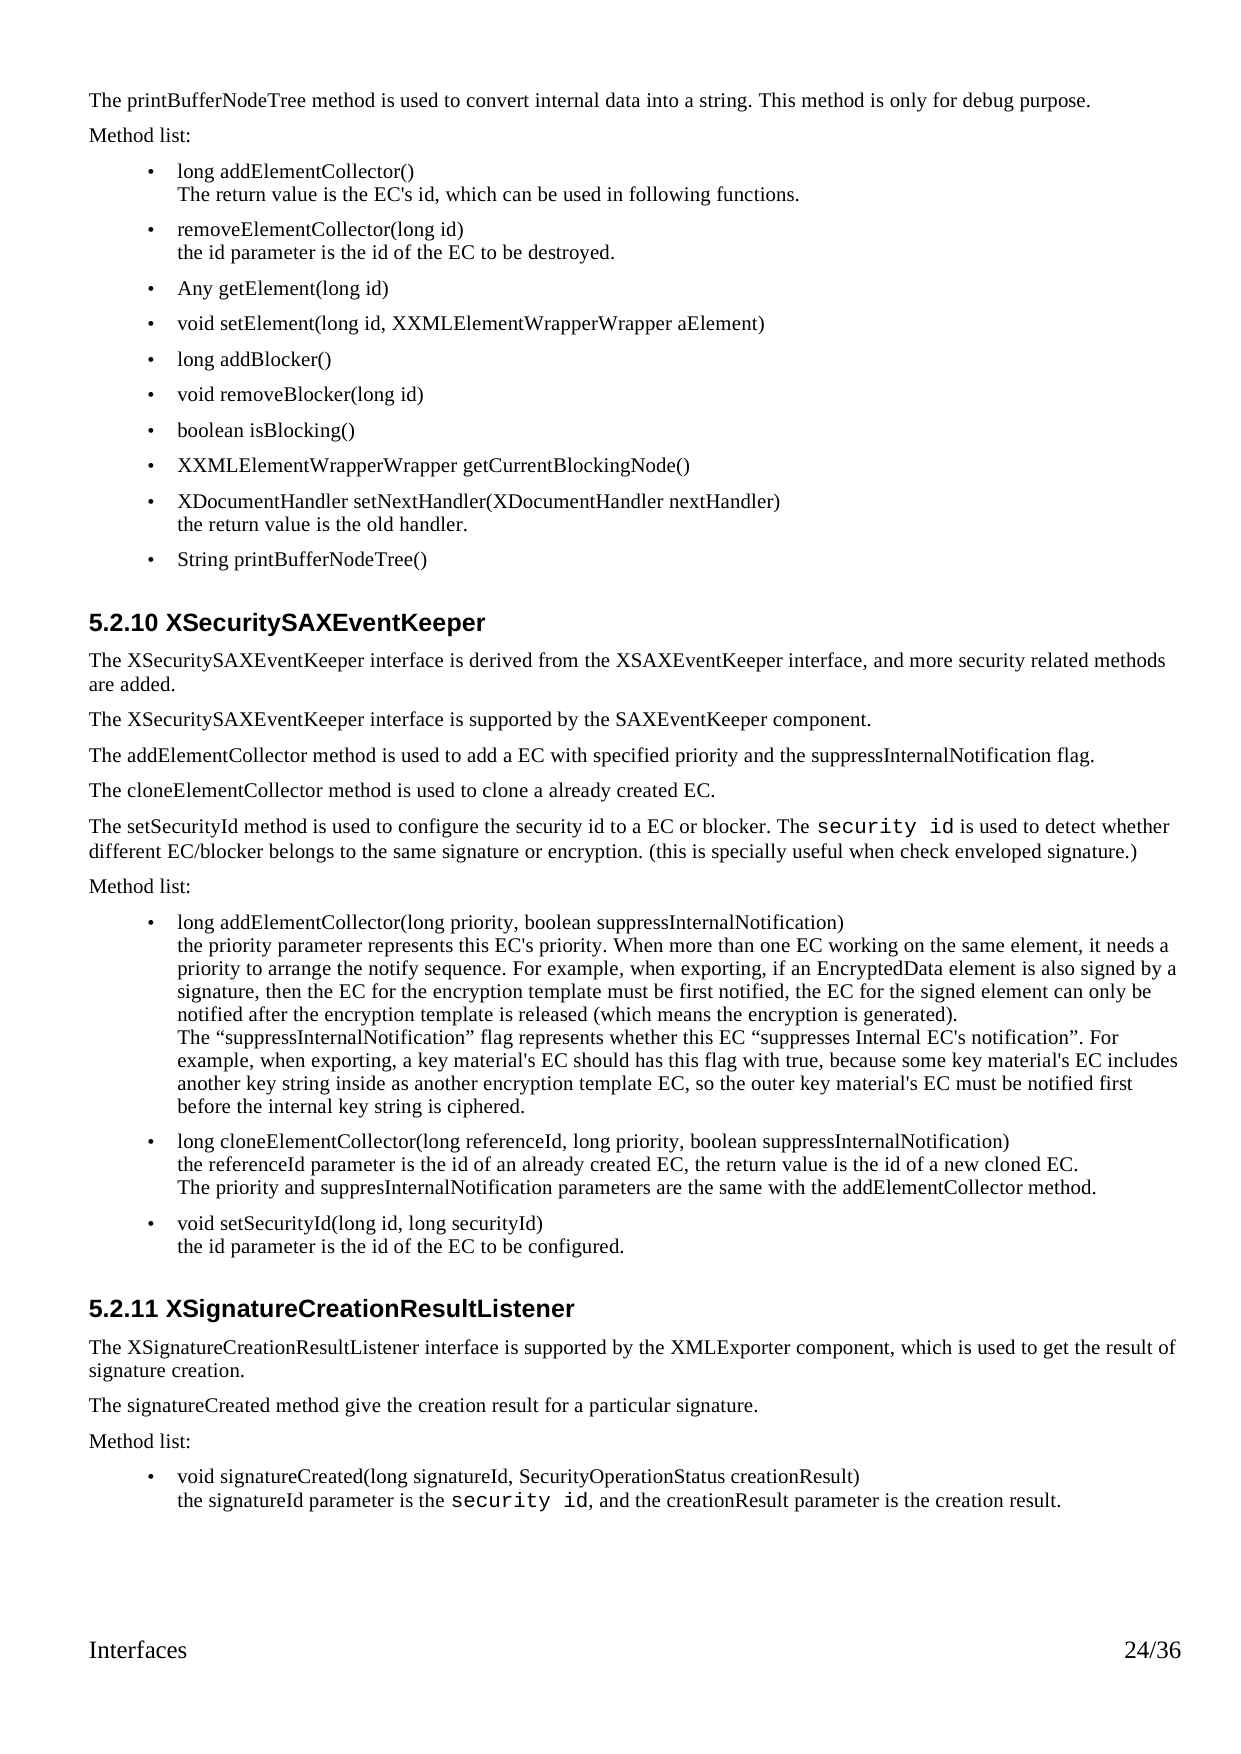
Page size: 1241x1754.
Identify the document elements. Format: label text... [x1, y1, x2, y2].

list long cloneElementCollector(long referenceId, long priority, boolean suppressInternalNotification) the referenceId parameter is the id of an already created EC, the return value is the id of a new cloned EC. The priority and suppresInternalNotification parameters are the same with the addElementCollector method. [148, 1130, 1181, 1199]
text The signatureCreated method give the creation result for a particular signature. [88, 1394, 1181, 1417]
text Method list: [88, 875, 1181, 898]
list Any getElement(long id) [148, 277, 1181, 300]
list XXMLElementWrapperWrapper getCurrentBlockingNode() [148, 454, 1181, 477]
text The printBufferNodeTree method is used to convert internal data into a string. This method is only for debug purpose. [88, 88, 1181, 112]
text The addElementCollector method is used to add a EC with specified priority and the suppressInternalNotification flag. [88, 743, 1181, 766]
text The cloneElementCollector method is used to clone a already created EC. [88, 779, 1181, 802]
list long addElementCollector() The return value is the EC's id, which can be used in following functions. [148, 159, 1181, 206]
list boolean isBlocking() [148, 419, 1181, 442]
subtitle XSecuritySAXEventKeeper [88, 609, 1181, 637]
text Method list: [88, 124, 1181, 147]
list String printBufferNodeTree() [148, 548, 1181, 571]
list long addElementCollector(long priority, boolean suppressInternalNotification) the priority parameter represents this EC's priority. When more than one EC working on the same element, it needs a priority to arrange the notify sequence. For example, when exporting, if an EncryptedData element is also signed by a signature, then the EC for the encryption template must be first notified, the EC for the signed element can only be notified after the encryption template is released (which means the encryption is generated). The “suppressInternalNotification” flag represents whether this EC “suppresses Internal EC's notification”. For example, when exporting, a key material's EC should has this flag with true, because some key material's EC includes another key string inside as another encryption template EC, so the outer key material's EC must be notified first before the internal key string is ciphered. [148, 911, 1181, 1118]
text The XSecuritySAXEventKeeper interface is supported by the SAXEventKeeper component. [88, 708, 1181, 731]
list long addBlocker() [148, 348, 1181, 371]
text Method list: [88, 1430, 1181, 1453]
text The XSecuritySAXEventKeeper interface is derived from the XSAXEventKeeper interface, and more security related methods are added. [88, 649, 1181, 695]
list removeElementCollector(long id) the id parameter is the id of the EC to be destroyed. [148, 218, 1181, 264]
text The setSecurityId method is used to configure the security id to a EC or blocker. The security id is used to detect whether different EC/blocker belongs to the same signature or encryption. (this is specially useful when check enveloped signature.) [88, 814, 1181, 862]
list void removeBlocker(long id) [148, 383, 1181, 406]
list void setElement(long id, XXMLElementWrapperWrapper aElement) [148, 312, 1181, 335]
list void signatureCreated(long signatureId, SecurityOperationStatus creationResult) the signatureId parameter is the security id, and the creationResult parameter is the creation result. [148, 1465, 1181, 1513]
subtitle XSignatureCreationResultListener [88, 1295, 1181, 1323]
text The XSignatureCreationResultListener interface is supported by the XMLExporter component, which is used to get the result of signature creation. [88, 1336, 1181, 1382]
list void setSecurityId(long id, long securityId) the id parameter is the id of the EC to be configured. [148, 1212, 1181, 1258]
list XDocumentHandler setNextHandler(XDocumentHandler nextHandler) the return value is the old handler. [148, 490, 1181, 536]
